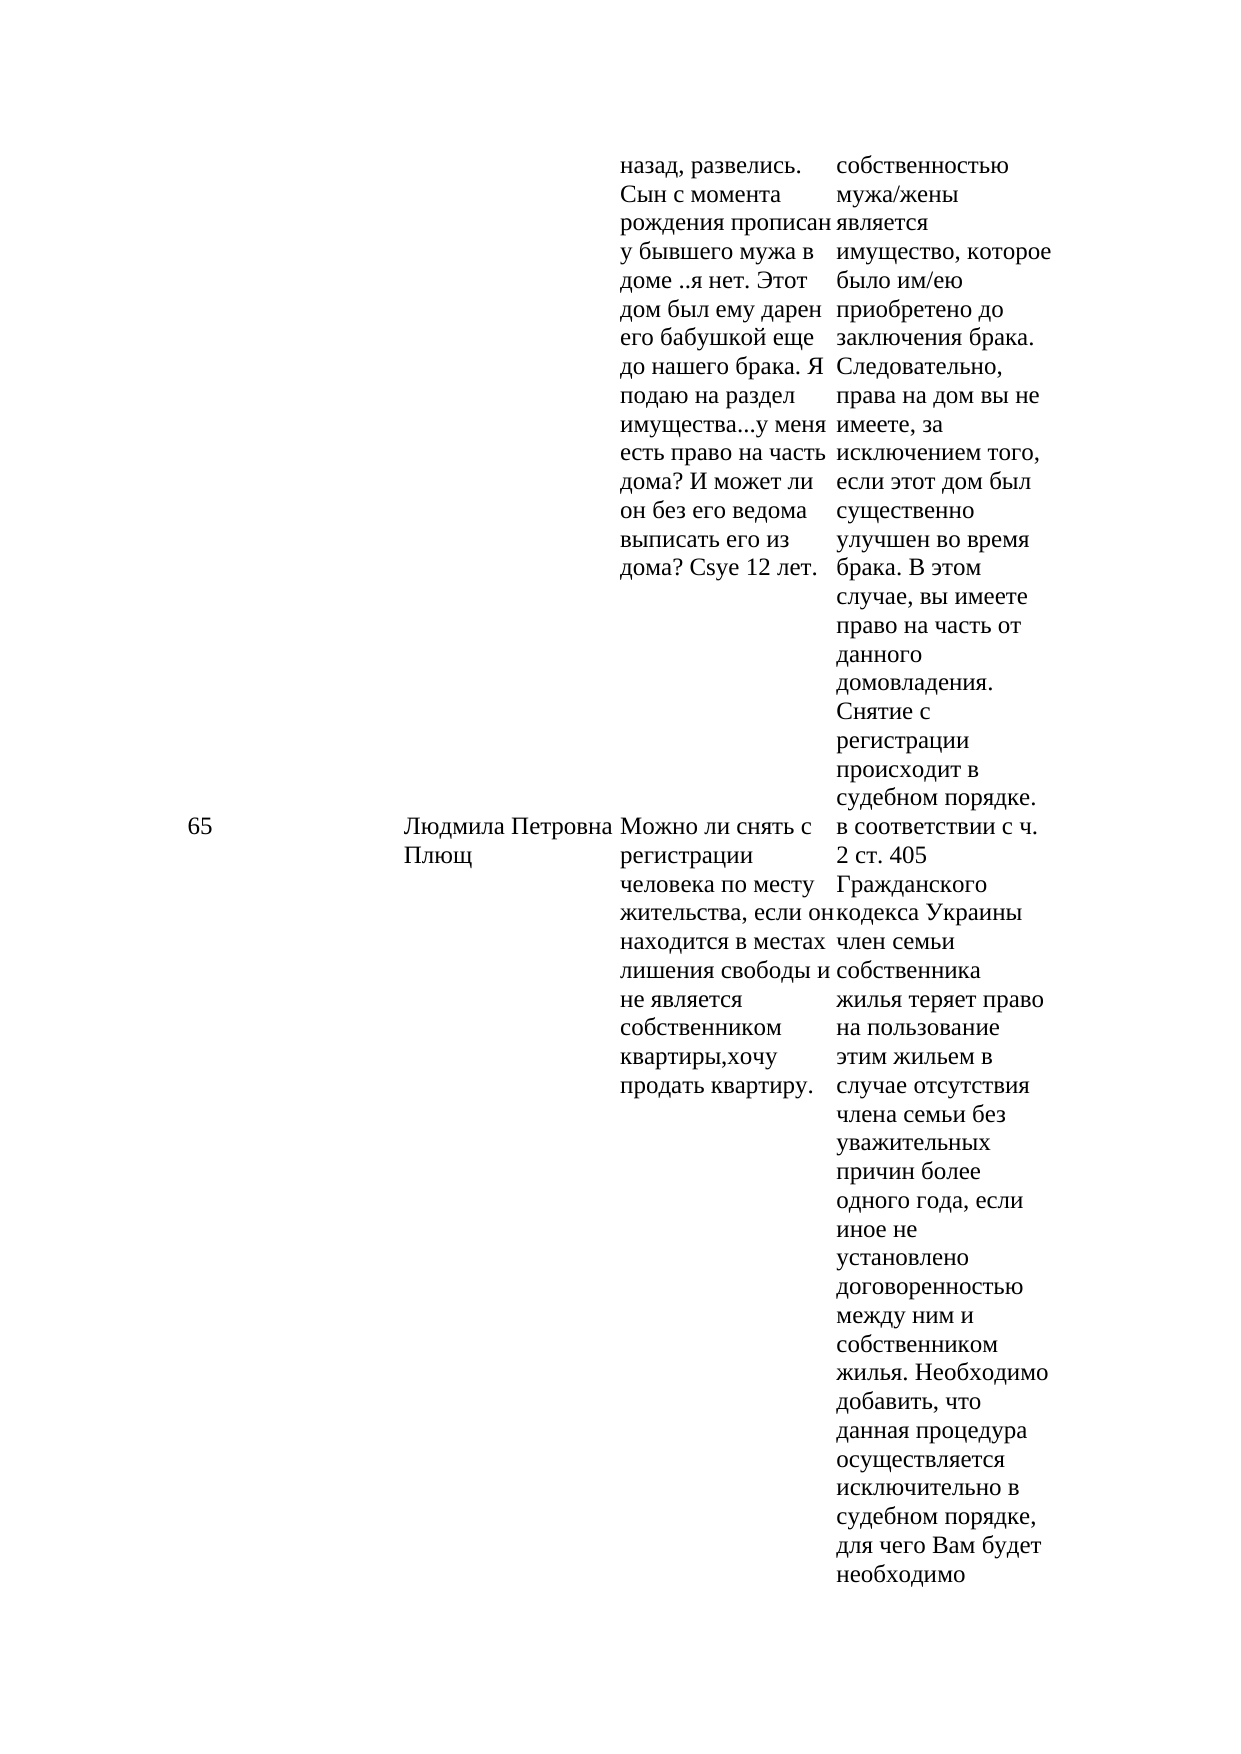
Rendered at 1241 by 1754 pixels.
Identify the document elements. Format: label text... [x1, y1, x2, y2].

table_cell 65 [188, 811, 404, 1587]
table_cell Можно ли снять с регистрации человека по месту жительства, если он находится в местах лишения свободы и не является собственником квартиры,хочу продать квартиру. [620, 811, 836, 1587]
table_cell назад, развелись. Сын с момента рождения прописан у бывшего мужа в доме ..я нет. Этот дом был ему дарен его бабушкой еще до нашего брака. Я подаю на раздел имущества...у меня есть право на часть дома? И может ли он без его ведома выписать его из дома? Csye 12 лет. [620, 150, 836, 811]
table_cell собственностью мужа/жены является имущество, которое было им/ею приобретено до заключения брака. Следовательно, права на дом вы не имеете, за исключением того, если этот дом был существенно улучшен во время брака. В этом случае, вы имеете право на часть от данного домовладения. Снятие с регистрации происходит в судебном порядке. [836, 150, 1053, 811]
table_cell в соответствии с ч. 2 ст. 405 Гражданского кодекса Украины член семьи собственника жилья теряет право на пользование этим жильем в случае отсутствия члена семьи без уважительных причин более одного года, если иное не установлено договоренностью между ним и собственником жилья. Необходимо добавить, что данная процедура осуществляется исключительно в судебном порядке, для чего Вам будет необходимо [836, 811, 1053, 1587]
table_cell Людмила Петровна Плющ [404, 811, 620, 1587]
table_cell [188, 150, 404, 811]
table_cell [404, 150, 620, 811]
